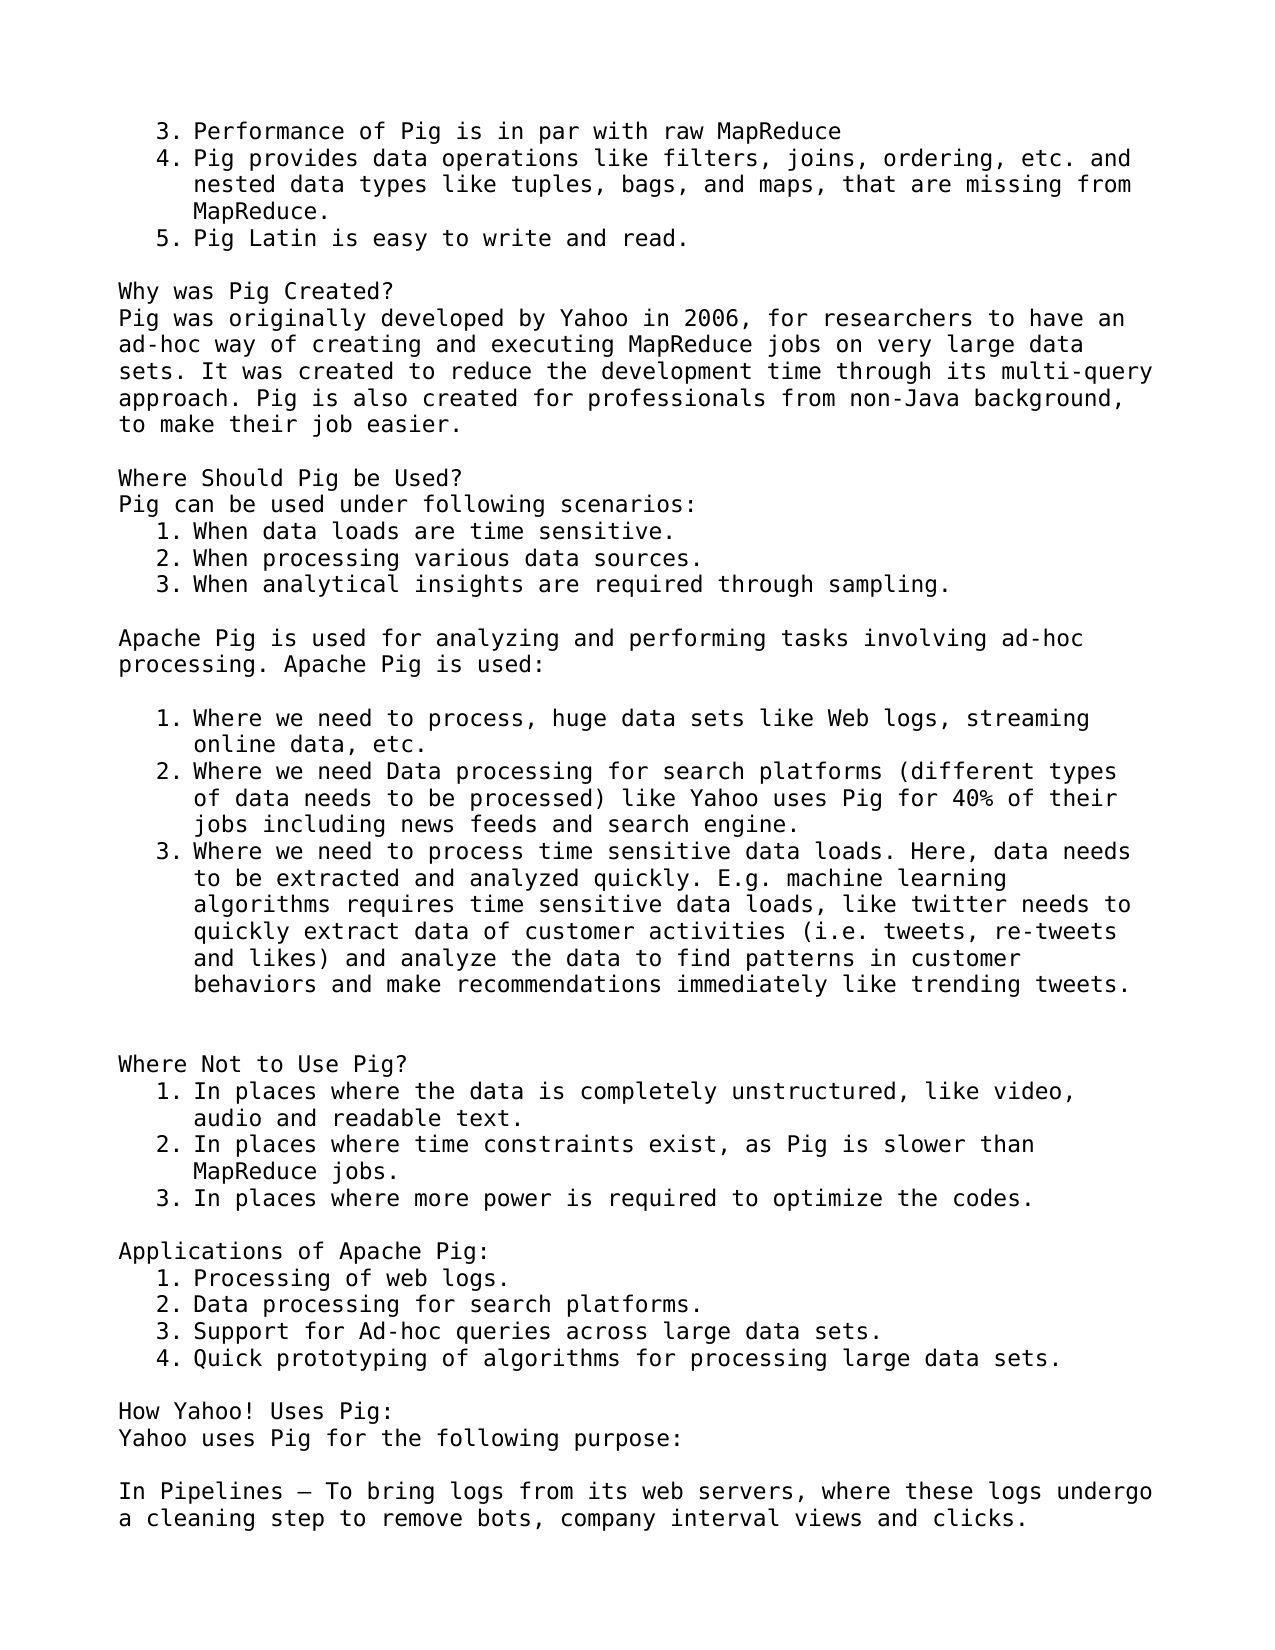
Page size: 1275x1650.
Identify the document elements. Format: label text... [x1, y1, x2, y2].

list Where we need Data processing for search platforms (different types of data needs to be processed) like Yahoo uses Pig for 40% of their jobs including news feeds and search engine. [156, 758, 1157, 838]
list Where we need to process, huge data sets like Web logs, streaming online data, etc. [156, 705, 1157, 758]
list In places where more power is required to optimize the codes. [156, 1185, 1157, 1211]
list Pig provides data operations like filters, joins, ordering, etc. and nested data types like tuples, bags, and maps, that are missing from MapReduce. [156, 145, 1157, 225]
text Applications of Apache Pig: [118, 1238, 1157, 1265]
text Where Not to Use Pig? [118, 1051, 1157, 1078]
list Pig Latin is easy to write and read. [156, 225, 1157, 251]
text In Pipelines – To bring logs from its web servers, where these logs undergo a cleaning step to remove bots, company interval views and clicks. [118, 1478, 1157, 1531]
list In places where the data is completely unstructured, like video, audio and readable text. [156, 1078, 1157, 1131]
list Support for Ad-hoc queries across large data sets. [156, 1318, 1157, 1345]
list Where we need to process time sensitive data loads. Here, data needs to be extracted and analyzed quickly. E.g. machine learning algorithms requires time sensitive data loads, like twitter needs to quickly extract data of customer activities (i.e. tweets, re-tweets and likes) and analyze the data to find patterns in customer behaviors and make recommendations immediately like trending tweets. [156, 838, 1157, 998]
list In places where time constraints exist, as Pig is slower than MapReduce jobs. [156, 1131, 1157, 1185]
text Pig was originally developed by Yahoo in 2006, for researchers to have an ad-hoc way of creating and executing MapReduce jobs on very large data sets. It was created to reduce the development time through its multi-query approach. Pig is also created for professionals from non-Java background, to make their job easier. [118, 305, 1157, 438]
text Pig can be used under following scenarios: [118, 491, 1157, 518]
text Yahoo uses Pig for the following purpose: [118, 1425, 1157, 1451]
text How Yahoo! Uses Pig: [118, 1398, 1157, 1425]
list Processing of web logs. [156, 1265, 1157, 1291]
list When data loads are time sensitive. [156, 518, 1157, 545]
list When processing various data sources. [156, 545, 1157, 571]
text Why was Pig Created? [118, 278, 1157, 305]
list When analytical insights are required through sampling. [156, 571, 1157, 598]
text Where Should Pig be Used? [118, 465, 1157, 491]
list Performance of Pig is in par with raw MapReduce [156, 118, 1157, 145]
list Quick prototyping of algorithms for processing large data sets. [156, 1345, 1157, 1371]
list Data processing for search platforms. [156, 1291, 1157, 1318]
text Apache Pig is used for analyzing and performing tasks involving ad-hoc processing. Apache Pig is used: [118, 625, 1157, 678]
